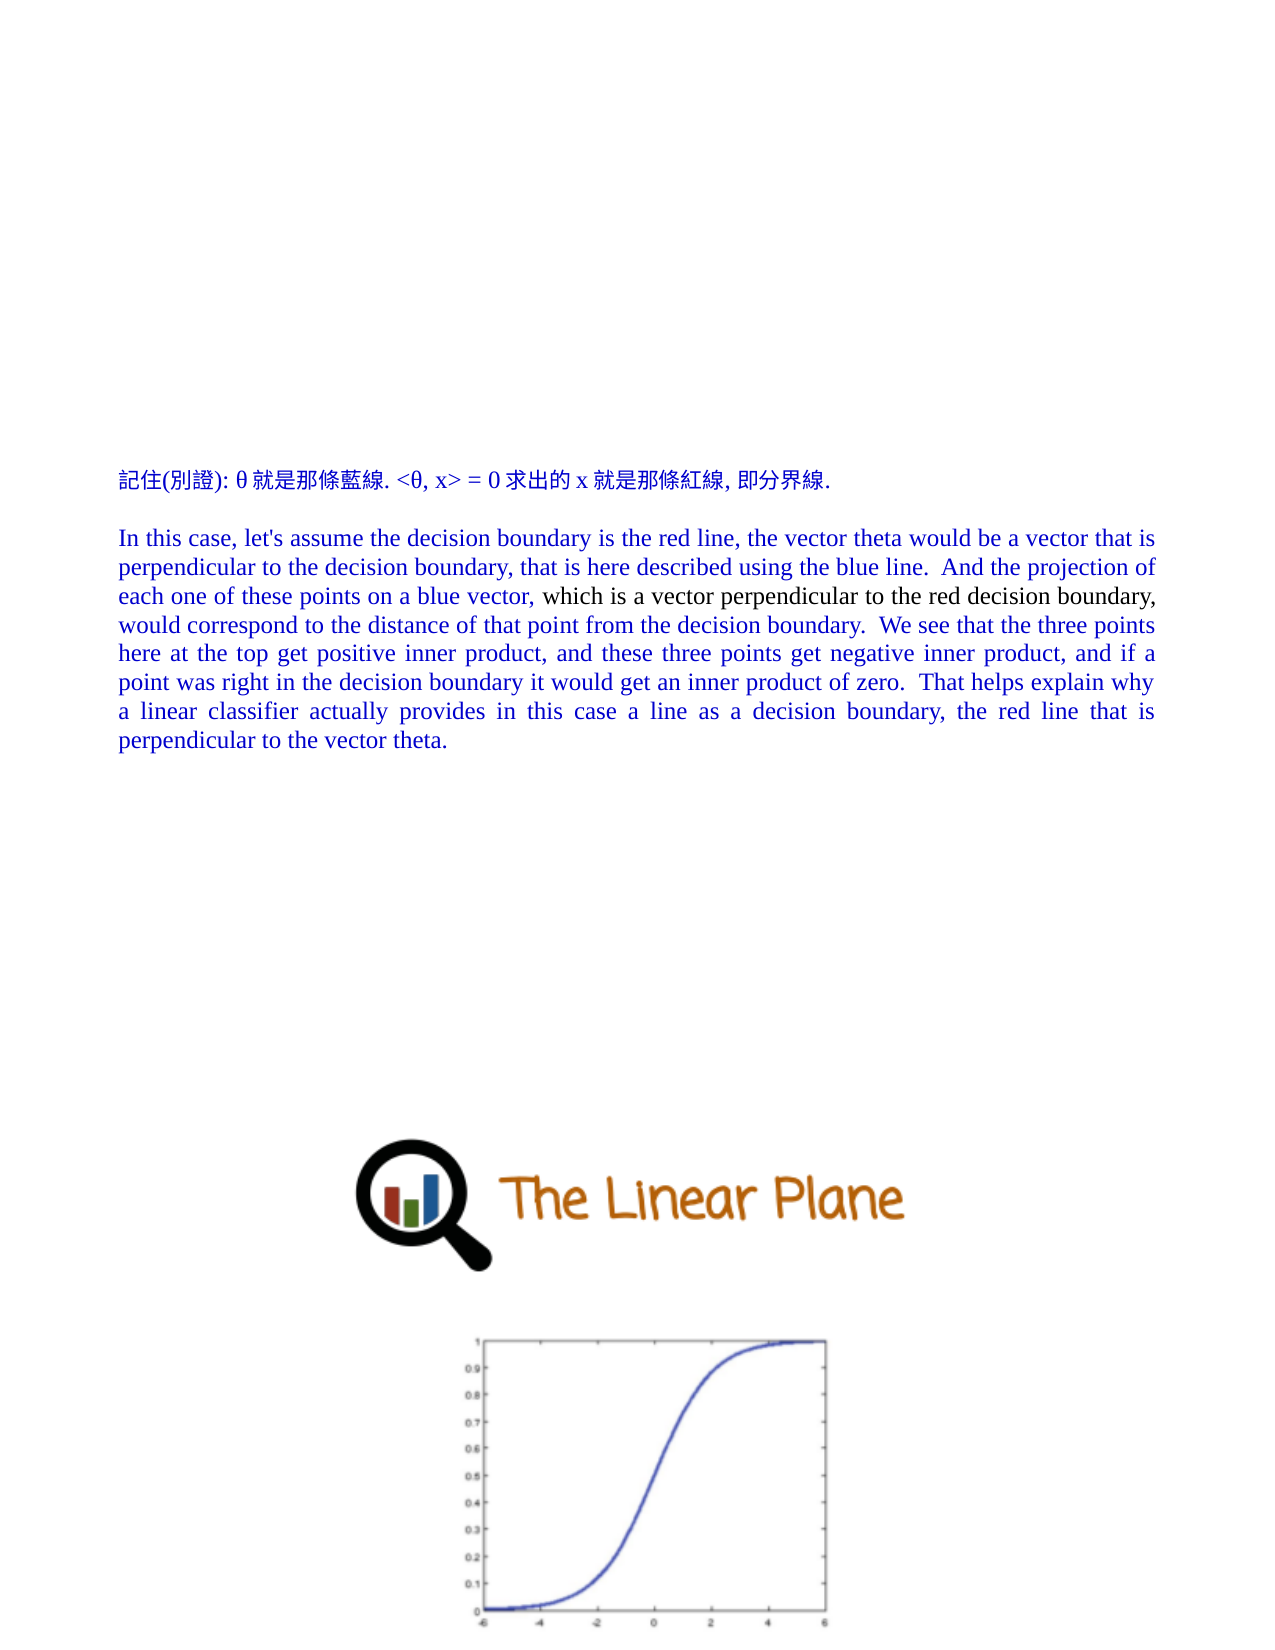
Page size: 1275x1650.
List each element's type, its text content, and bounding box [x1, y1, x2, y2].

text In this case, let's assume the decision boundary is the red line, the vector theta would be a vector that is perpendicular to the decision boundary, that is here described using the blue line. And the projection of each one of these points on a blue vector, which is a vector perpendicular to the red decision boundary, would correspond to the distance of that point from the decision boundary. We see that the three points here at the top get positive inner product, and these three points get negative inner product, and if a point was right in the decision boundary it would get an inner product of zero. That helps explain why a linear classifier actually provides in this case a line as a decision boundary, the red line that is perpendicular to the vector theta. [118, 523, 1157, 753]
text 記住(別證): θ就是那條藍線. <θ, x> = 0求出的x就是那條紅線, 即分界線. [118, 463, 1157, 495]
picture [333, 1134, 942, 1650]
